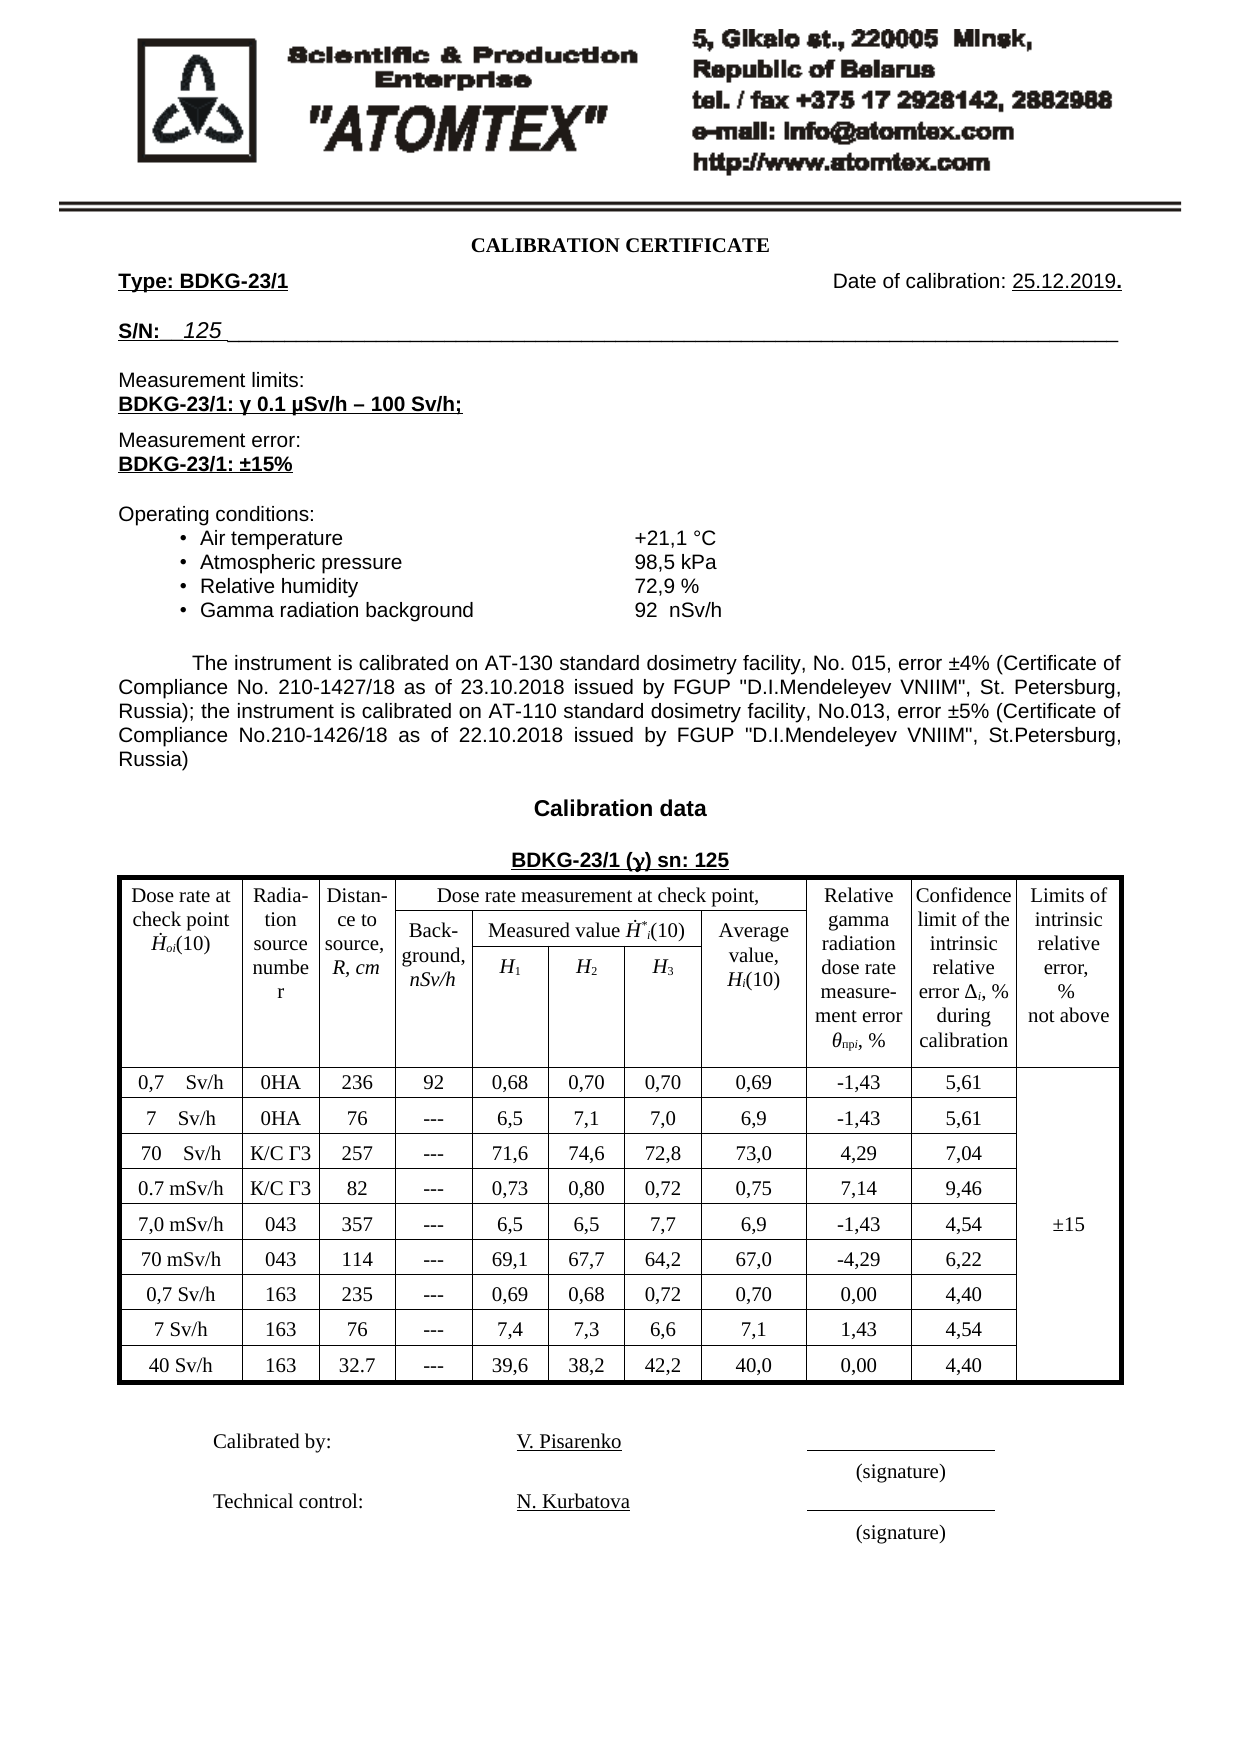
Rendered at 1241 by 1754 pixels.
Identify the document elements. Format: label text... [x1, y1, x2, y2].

table_cell (signature) [771, 1517, 1030, 1547]
table_cell 92 [396, 1068, 472, 1097]
text Measurement limits: [118, 368, 1122, 392]
table_cell 043 [243, 1204, 319, 1238]
table_cell H2 [549, 947, 624, 1067]
table_cell H1 [473, 947, 548, 1067]
table_cell Dose rate measurement at check point, [396, 880, 806, 910]
table_cell 0.7 mSv/h [122, 1169, 242, 1203]
table_cell -1,43 [807, 1204, 911, 1238]
table_cell 6,6 [625, 1310, 701, 1344]
table_cell Distan-ce to source, R, сm [320, 880, 395, 1067]
table_cell [514, 1456, 771, 1486]
table_cell --- [396, 1204, 472, 1238]
table_cell --- [396, 1169, 472, 1203]
table_cell 4,40 [912, 1275, 1016, 1309]
table_cell 69,1 [473, 1240, 548, 1274]
table_cell 0,68 [549, 1275, 624, 1309]
table_cell 0,69 [473, 1275, 548, 1309]
table_cell 70 Sv/h [122, 1134, 242, 1168]
text Operating conditions: [118, 502, 1122, 526]
table_cell [210, 1456, 513, 1486]
list Gamma radiation background 92 nSv/h [179, 598, 1122, 622]
table_cell 5,61 [912, 1068, 1016, 1097]
table_cell 0,70 [549, 1068, 624, 1097]
table_cell 40 Sv/h [122, 1346, 242, 1380]
table_cell Measured value Ḣ*i(10) [473, 911, 701, 946]
table_cell 4,29 [807, 1134, 911, 1168]
table_cell 6,9 [702, 1098, 806, 1133]
table_cell 71,6 [473, 1134, 548, 1168]
table_cell 7,1 [549, 1098, 624, 1133]
table_cell 6,5 [549, 1204, 624, 1238]
table_cell 0НА [243, 1068, 319, 1097]
table_cell Dose rate at check point Ḣoi(10) [122, 880, 242, 1067]
table_cell 5,61 [912, 1098, 1016, 1133]
table_cell 32.7 [320, 1346, 395, 1380]
table_header Calibrated by: [210, 1426, 513, 1456]
table_cell 6,22 [912, 1240, 1016, 1274]
table_cell 82 [320, 1169, 395, 1203]
table_cell 4,54 [912, 1310, 1016, 1344]
table_cell 0,69 [702, 1068, 806, 1097]
table_cell Confidence limit of the intrinsic relative error Δi, % during calibration [912, 880, 1016, 1067]
text CALIBRATION CERTIFICATE [118, 233, 1122, 257]
table_cell Radia-tion source number [243, 880, 319, 1067]
table_cell Relative gamma radiation dose rate measure-ment error θпрi, % [807, 880, 911, 1067]
text The instrument is calibrated on AT-130 standard dosimetry facility, No. 015, error ±4% (Certificate of Compliance No. 210-1427/18 as of 23.10.2018 issued by FGUP "D.I.Mendeleyev VNIIM", St. Petersburg, Russia); the instrument is calibrated on AT-110 standard dosimetry facility, No.013, error ±5% (Certificate of Compliance No.210-1426/18 as of 22.10.2018 issued by FGUP "D.I.Mendeleyev VNIIM", St.Petersburg, Russia) [118, 651, 1122, 771]
table_cell 0,00 [807, 1346, 911, 1380]
table_header [771, 1426, 1030, 1456]
text Type: BDKG-23/1 Date of calibration: 25.12.2019. [118, 269, 1122, 293]
table_cell 0,7 Sv/h [122, 1275, 242, 1309]
table_cell 043 [243, 1240, 319, 1274]
table_cell --- [396, 1346, 472, 1380]
table_cell 67,7 [549, 1240, 624, 1274]
table_cell Back-ground, nSv/h [396, 911, 472, 1067]
table_cell 7,0 mSv/h [122, 1204, 242, 1238]
text Measurement error: [118, 427, 1122, 451]
table_cell 163 [243, 1275, 319, 1309]
table_cell -4,29 [807, 1240, 911, 1274]
table_cell 6,9 [702, 1204, 806, 1238]
table_cell 6,5 [473, 1204, 548, 1238]
table_cell 1,43 [807, 1310, 911, 1344]
table_cell 7,0 [625, 1098, 701, 1133]
table_cell 7 Sv/h [122, 1098, 242, 1133]
table_cell H3 [625, 947, 701, 1067]
table_cell 73,0 [702, 1134, 806, 1168]
text BDKG-23/1: ±15% [118, 451, 1122, 475]
table_cell ±15 [1017, 1068, 1119, 1380]
table_cell 76 [320, 1098, 395, 1133]
table_cell Limits of intrinsic relative error, % not above [1017, 880, 1119, 1067]
table_cell 70 mSv/h [122, 1240, 242, 1274]
list Atmospheric pressure 98,5 kPa [179, 550, 1122, 574]
table_cell --- [396, 1310, 472, 1344]
table_cell К/С Г3 [243, 1134, 319, 1168]
table_cell Average value, Hi(10) [702, 911, 806, 1067]
table_cell 39,6 [473, 1346, 548, 1380]
table_cell 67,0 [702, 1240, 806, 1274]
table_cell --- [396, 1134, 472, 1168]
table_header V. Pisarenko [514, 1426, 771, 1456]
table_cell N. Kurbatova [514, 1486, 771, 1517]
table_cell 7,14 [807, 1169, 911, 1203]
table_cell (signature) [771, 1456, 1030, 1486]
table_cell 64,2 [625, 1240, 701, 1274]
table_cell --- [396, 1240, 472, 1274]
table_cell 0,70 [702, 1275, 806, 1309]
table_cell 7,3 [549, 1310, 624, 1344]
table_cell 40,0 [702, 1346, 806, 1380]
table_cell 0,75 [702, 1169, 806, 1203]
table_cell Technical control: [210, 1486, 513, 1517]
table_cell [210, 1517, 513, 1547]
table_cell 7 Sv/h [122, 1310, 242, 1344]
table_cell 7,4 [473, 1310, 548, 1344]
table_cell 257 [320, 1134, 395, 1168]
table_cell 357 [320, 1204, 395, 1238]
table_cell 4,54 [912, 1204, 1016, 1238]
table_cell 72,8 [625, 1134, 701, 1168]
table_cell 0,68 [473, 1068, 548, 1097]
table_cell 0,7 Sv/h [122, 1068, 242, 1097]
table_header BDKG-23/1 () sn: 125 [119, 845, 1121, 875]
table_cell -1,43 [807, 1098, 911, 1133]
table_cell 7,04 [912, 1134, 1016, 1168]
text S/N:__125 [118, 317, 1122, 344]
table_cell 42,2 [625, 1346, 701, 1380]
table_cell 4,40 [912, 1346, 1016, 1380]
table_cell 163 [243, 1346, 319, 1380]
table_cell К/С Г3 [243, 1169, 319, 1203]
table_cell 114 [320, 1240, 395, 1274]
table_cell 235 [320, 1275, 395, 1309]
table_cell [514, 1517, 771, 1547]
table_cell 6,5 [473, 1098, 548, 1133]
table_cell -1,43 [807, 1068, 911, 1097]
table_cell 38,2 [549, 1346, 624, 1380]
table_cell 76 [320, 1310, 395, 1344]
table_cell 74,6 [549, 1134, 624, 1168]
table_cell 0,72 [625, 1275, 701, 1309]
table_cell --- [396, 1275, 472, 1309]
list Relative humidity 72,9 % [179, 574, 1122, 598]
table_cell 163 [243, 1310, 319, 1344]
text BDKG-23/1: γ 0.1 µSv/h – 100 Sv/h; [118, 392, 1122, 416]
table_cell 0,00 [807, 1275, 911, 1309]
table_cell 0,72 [625, 1169, 701, 1203]
table_cell 7,1 [702, 1310, 806, 1344]
table_cell 0НА [243, 1098, 319, 1133]
list Air temperature +21,1 °C [179, 526, 1122, 550]
table_cell 9,46 [912, 1169, 1016, 1203]
table_cell 236 [320, 1068, 395, 1097]
table_cell 7,7 [625, 1204, 701, 1238]
table_cell 0,73 [473, 1169, 548, 1203]
picture [59, 29, 1182, 233]
table_cell [771, 1486, 1030, 1517]
table_cell 0,80 [549, 1169, 624, 1203]
text Calibration data [118, 794, 1122, 821]
table_cell --- [396, 1098, 472, 1133]
table_cell 0,70 [625, 1068, 701, 1097]
